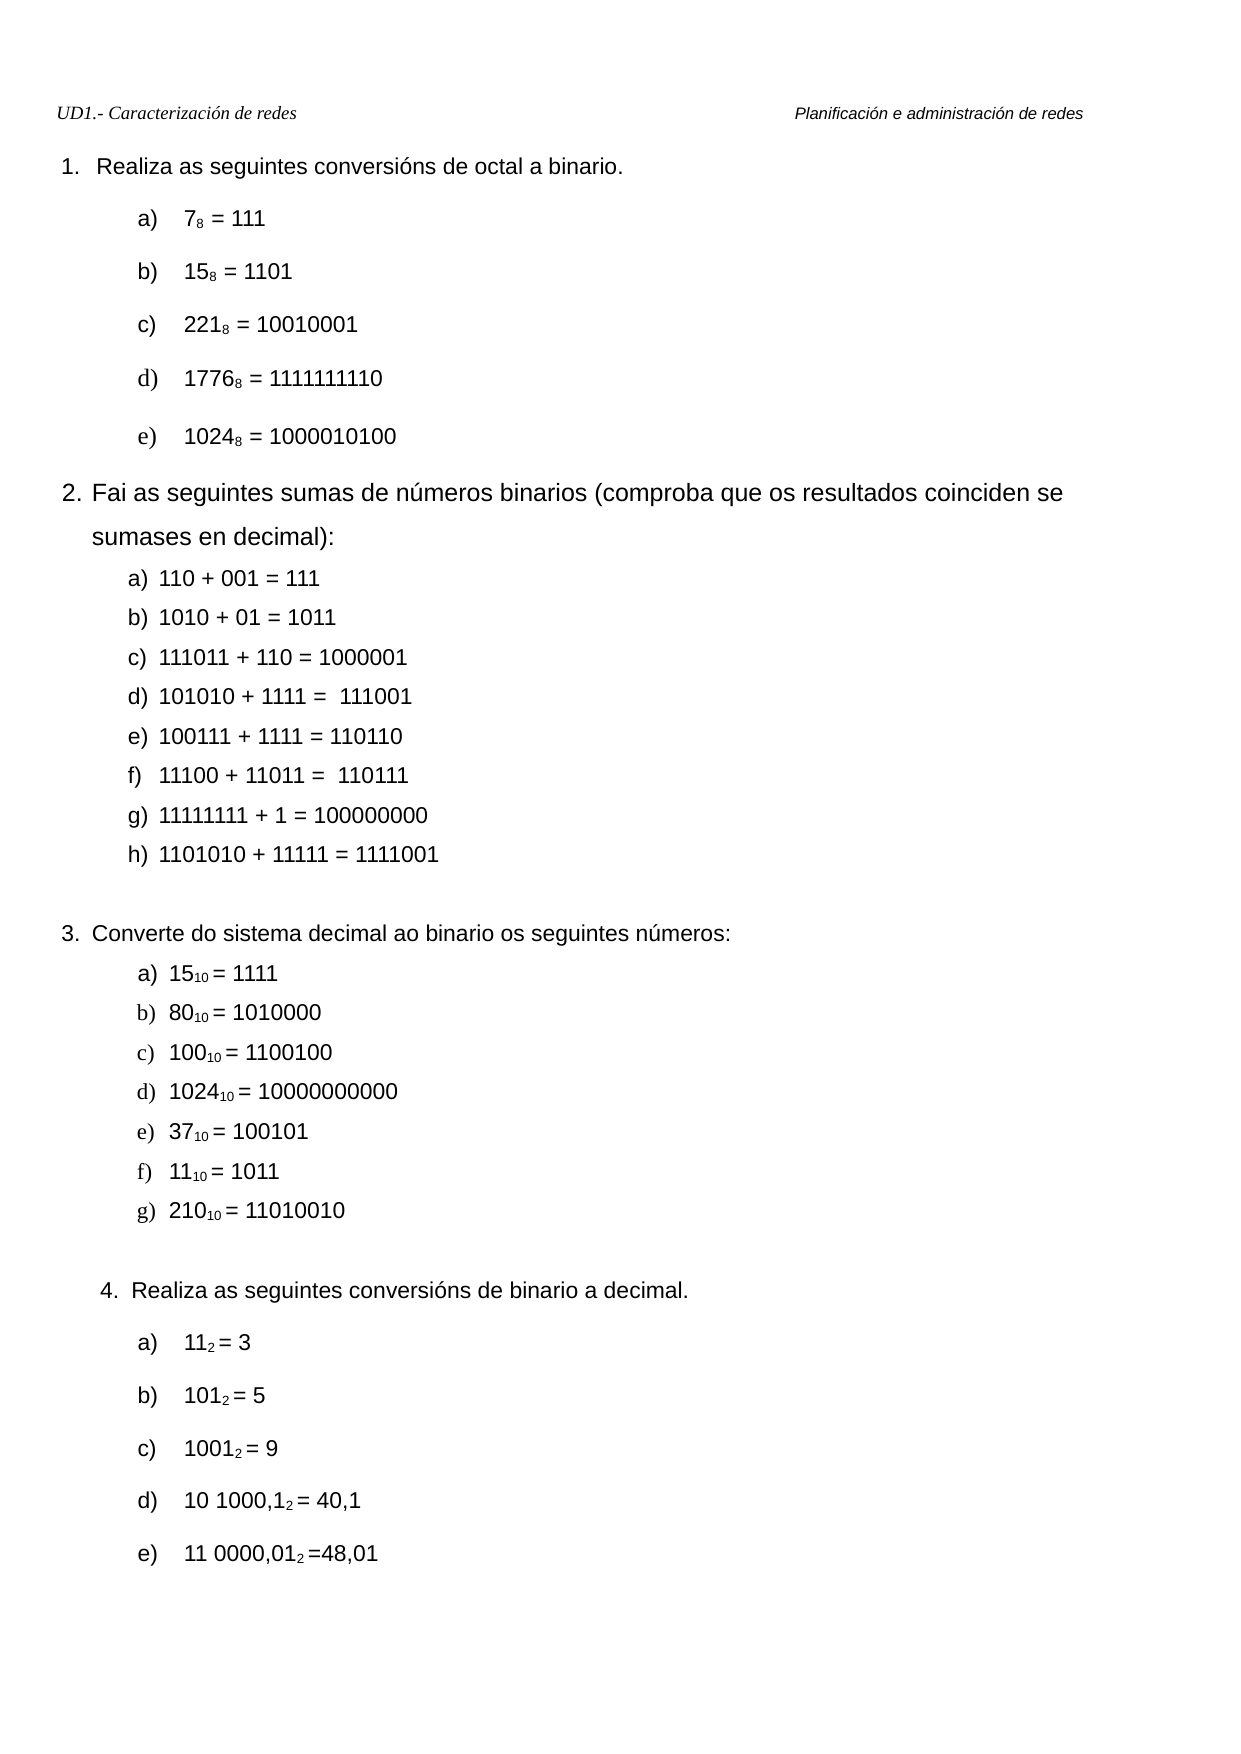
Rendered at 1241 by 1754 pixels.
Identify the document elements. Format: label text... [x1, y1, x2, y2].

list 100111 + 1111 = 110110 [121, 723, 1158, 749]
list 11111111 + 1 = 100000000 [121, 802, 1158, 828]
list 10 1000,12 = 40,1 [131, 1487, 1158, 1514]
list 10012 = 9 [131, 1435, 1158, 1461]
list 21010 = 11010010 [131, 1197, 1158, 1224]
list Converte do sistema decimal ao binario os seguintes números: [55, 920, 1158, 946]
list Realiza as seguintes conversións de octal a binario. [54, 153, 1158, 179]
list 11 0000,012 =48,01 [131, 1540, 1158, 1566]
list 17768 = 1111111110 [131, 363, 1158, 392]
list 3710 = 100101 [131, 1118, 1158, 1144]
list 78 = 111 [131, 205, 1158, 232]
list 10010 = 1100100 [131, 1039, 1158, 1065]
list 101010 + 1111 = 111001 [121, 683, 1158, 709]
list 2218 = 10010001 [131, 311, 1158, 337]
list 11100 + 11011 = 110111 [121, 762, 1158, 788]
list Fai as seguintes sumas de números binarios (comproba que os resultados coinciden se sumases en decimal): [55, 478, 1158, 550]
list 1110 = 1011 [131, 1158, 1158, 1184]
list 1510 = 1111 [131, 959, 1158, 986]
list 1010 + 01 = 1011 [121, 604, 1158, 631]
list 1101010 + 11111 = 1111001 [121, 841, 1158, 867]
list 158 = 1101 [131, 258, 1158, 284]
list 102410 = 10000000000 [131, 1078, 1158, 1105]
list 8010 = 1010000 [131, 999, 1158, 1025]
list 112 = 3 [131, 1329, 1158, 1356]
list 10248 = 1000010100 [131, 421, 1158, 450]
list 1012 = 5 [131, 1382, 1158, 1408]
list 110 + 001 = 111 [121, 565, 1158, 591]
list Realiza as seguintes conversións de binario a decimal. [93, 1277, 1158, 1303]
list 111011 + 110 = 1000001 [121, 644, 1158, 670]
